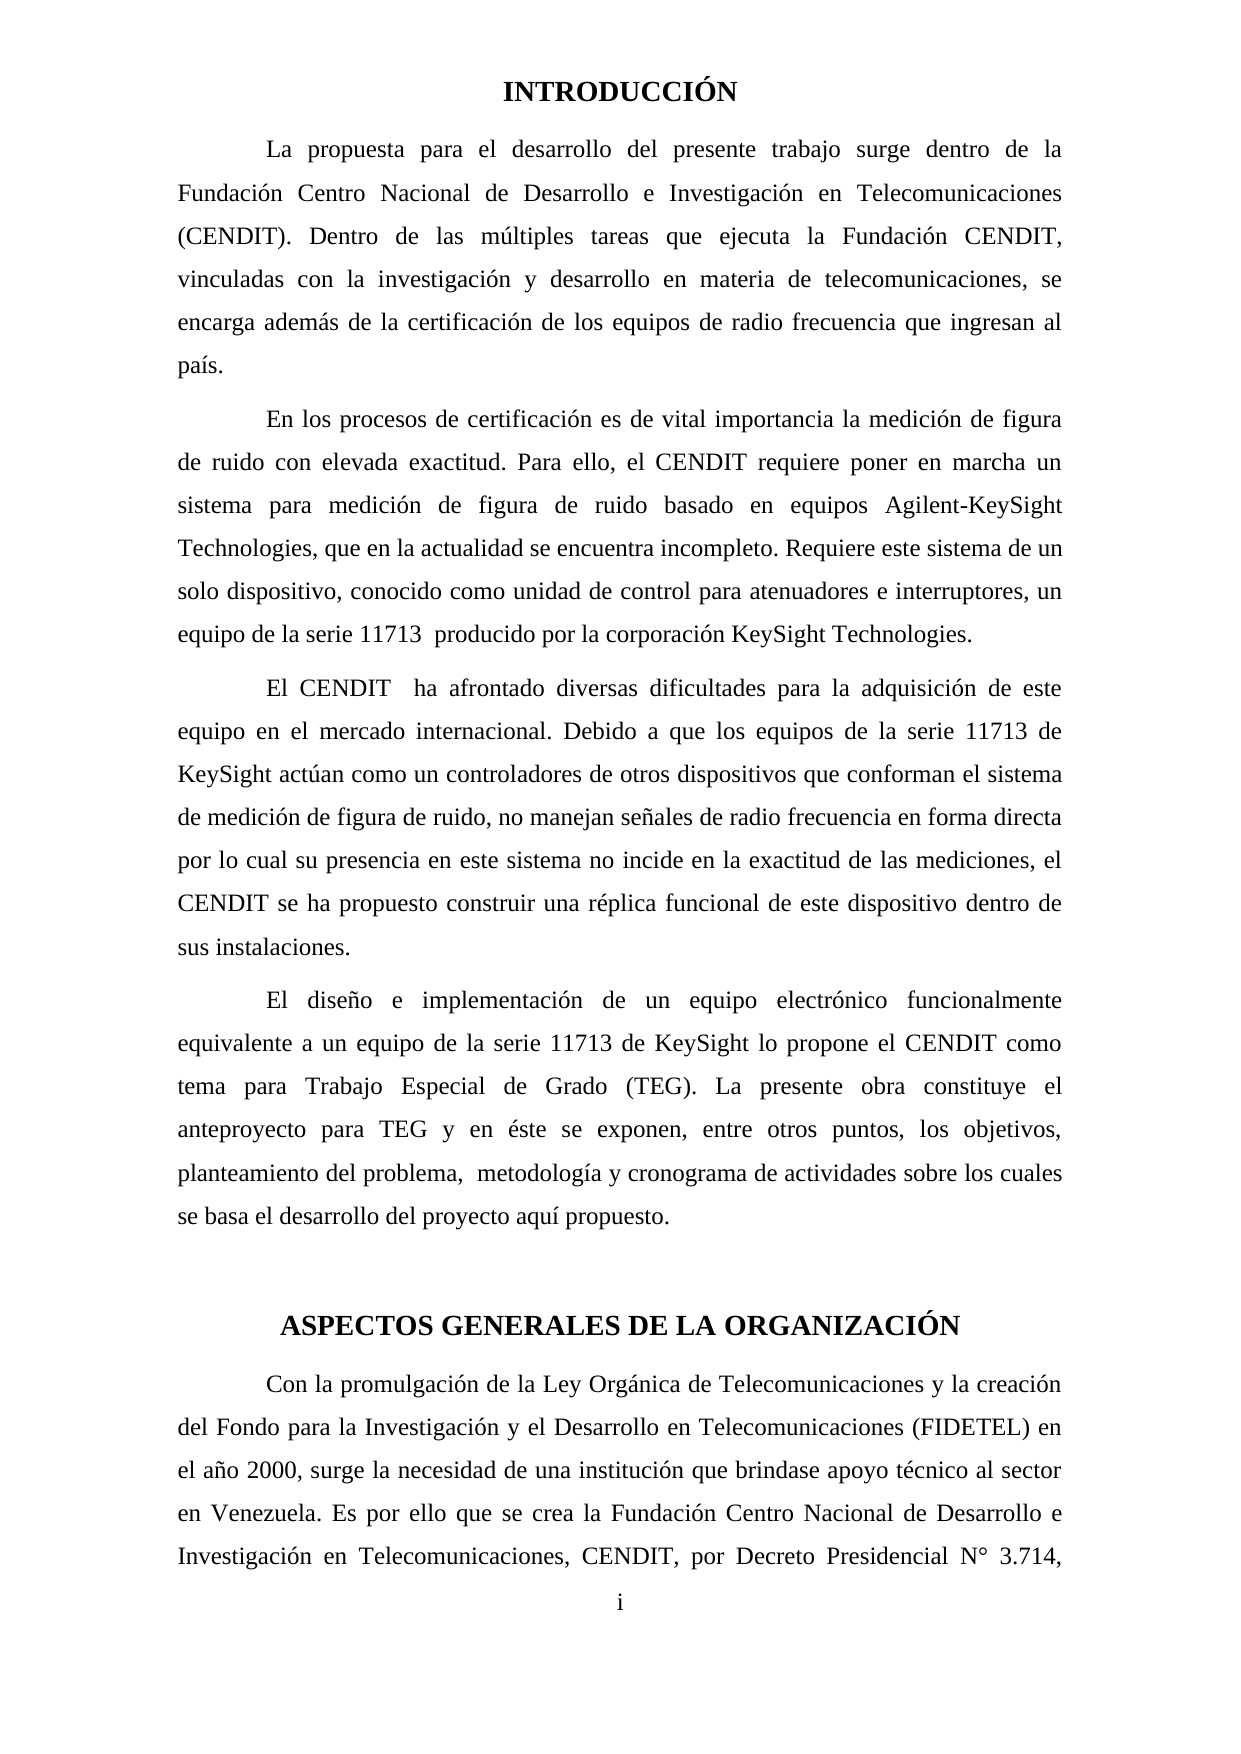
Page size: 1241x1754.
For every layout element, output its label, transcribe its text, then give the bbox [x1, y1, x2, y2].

text En los procesos de certificación es de vital importancia la medición de figura de ruido con elevada exactitud. Para ello, el CENDIT requiere poner en marcha un sistema para medición de figura de ruido basado en equipos Agilent-KeySight Technologies, que en la actualidad se encuentra incompleto. Requiere este sistema de un solo dispositivo, conocido como unidad de control para atenuadores e interruptores, un equipo de la serie 11713 producido por la corporación KeySight Technologies. [177, 404, 1063, 648]
text El CENDIT ha afrontado diversas dificultades para la adquisición de este equipo en el mercado internacional. Debido a que los equipos de la serie 11713 de KeySight actúan como un controladores de otros dispositivos que conforman el sistema de medición de figura de ruido, no manejan señales de radio frecuencia en forma directa por lo cual su presencia en este sistema no incide en la exactitud de las mediciones, el CENDIT se ha propuesto construir una réplica funcional de este dispositivo dentro de sus instalaciones. [177, 673, 1063, 960]
text INTRODUCCIÓN [177, 74, 1063, 107]
text El diseño e implementación de un equipo electrónico funcionalmente equivalente a un equipo de la serie 11713 de KeySight lo propone el CENDIT como tema para Trabajo Especial de Grado (TEG). La presente obra constituye el anteproyecto para TEG y en éste se exponen, entre otros puntos, los objetivos, planteamiento del problema, metodología y cronograma de actividades sobre los cuales se basa el desarrollo del proyecto aquí propuesto. [177, 985, 1063, 1229]
text ASPECTOS GENERALES DE LA ORGANIZACIÓN [177, 1308, 1063, 1341]
text La propuesta para el desarrollo del presente trabajo surge dentro de la Fundación Centro Nacional de Desarrollo e Investigación en Telecomunicaciones (CENDIT). Dentro de las múltiples tareas que ejecuta la Fundación CENDIT, vinculadas con la investigación y desarrollo en materia de telecomunicaciones, se encarga además de la certificación de los equipos de radio frecuencia que ingresan al país. [177, 134, 1063, 379]
text Con la promulgación de la Ley Orgánica de Telecomunicaciones y la creación del Fondo para la Investigación y el Desarrollo en Telecomunicaciones (FIDETEL) en el año 2000, surge la necesidad de una institución que brindase apoyo técnico al sector en Venezuela. Es por ello que se crea la Fundación Centro Nacional de Desarrollo e Investigación en Telecomunicaciones, CENDIT, por Decreto Presidencial N° 3.714, [177, 1369, 1063, 1570]
